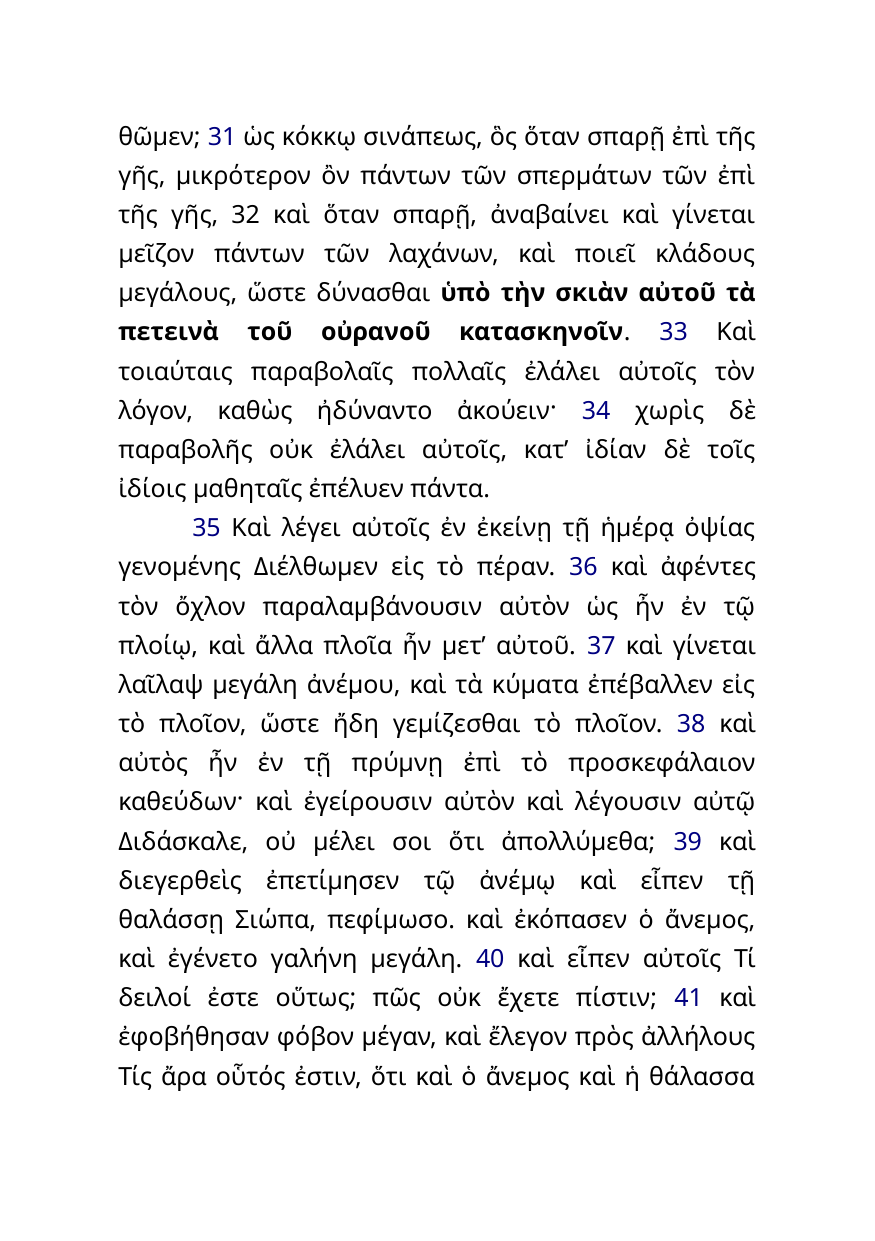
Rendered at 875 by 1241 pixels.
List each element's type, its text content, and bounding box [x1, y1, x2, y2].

text 35 Καὶ λέγει αὐτοῖς ἐν ἐκείνῃ τῇ ἡμέρᾳ ὀψίας γενομένης Διέλθωμεν εἰς τὸ πέραν. 36 καὶ ἀφέντες τὸν ὄχλον παραλαμβάνουσιν αὐτὸν ὡς ἦν ἐν τῷ πλοίῳ, καὶ ἄλλα πλοῖα ἦν μετ’ αὐτοῦ. 37 καὶ γίνεται λαῖλαψ μεγάλη ἀνέμου, καὶ τὰ κύματα ἐπέβαλλεν εἰς τὸ πλοῖον, ὥστε ἤδη γεμίζεσθαι τὸ πλοῖον. 38 καὶ αὐτὸς ἦν ἐν τῇ πρύμνῃ ἐπὶ τὸ προσκεφάλαιον καθεύδων· καὶ ἐγείρουσιν αὐτὸν καὶ λέγουσιν αὐτῷ Διδάσκαλε, οὐ μέλει σοι ὅτι ἀπολλύμεθα; 39 καὶ διεγερθεὶς ἐπετίμησεν τῷ ἀνέμῳ καὶ εἶπεν τῇ θαλάσσῃ Σιώπα, πεφίμωσο. καὶ ἐκόπασεν ὁ ἄνεμος, καὶ ἐγένετο γαλήνη μεγάλη. 40 καὶ εἶπεν αὐτοῖς Τί δειλοί ἐστε οὕτως; πῶς οὐκ ἔχετε πίστιν; 41 καὶ ἐφοβήθησαν φόβον μέγαν, καὶ ἔλεγον πρὸς ἀλλήλους Τίς ἄρα οὗτός ἐστιν, ὅτι καὶ ὁ ἄνεμος καὶ ἡ θάλασσα [118, 510, 756, 1092]
text θῶμεν; 31 ὡς κόκκῳ σινάπεως, ὃς ὅταν σπαρῇ ἐπὶ τῆς γῆς, μικρότερον ὂν πάντων τῶν σπερμάτων τῶν ἐπὶ τῆς γῆς, 32 καὶ ὅταν σπαρῇ, ἀναβαίνει καὶ γίνεται μεῖζον πάντων τῶν λαχάνων, καὶ ποιεῖ κλάδους μεγάλους, ὥστε δύνασθαι ὑπὸ τὴν σκιὰν αὐτοῦ τὰ πετεινὰ τοῦ οὐρανοῦ κατασκηνοῖν. 33 Καὶ τοιαύταις παραβολαῖς πολλαῖς ἐλάλει αὐτοῖς τὸν λόγον, καθὼς ἠδύναντο ἀκούειν· 34 χωρὶς δὲ παραβολῆς οὐκ ἐλάλει αὐτοῖς, κατ’ ἰδίαν δὲ τοῖς ἰδίοις μαθηταῖς ἐπέλυεν πάντα. [118, 118, 756, 505]
